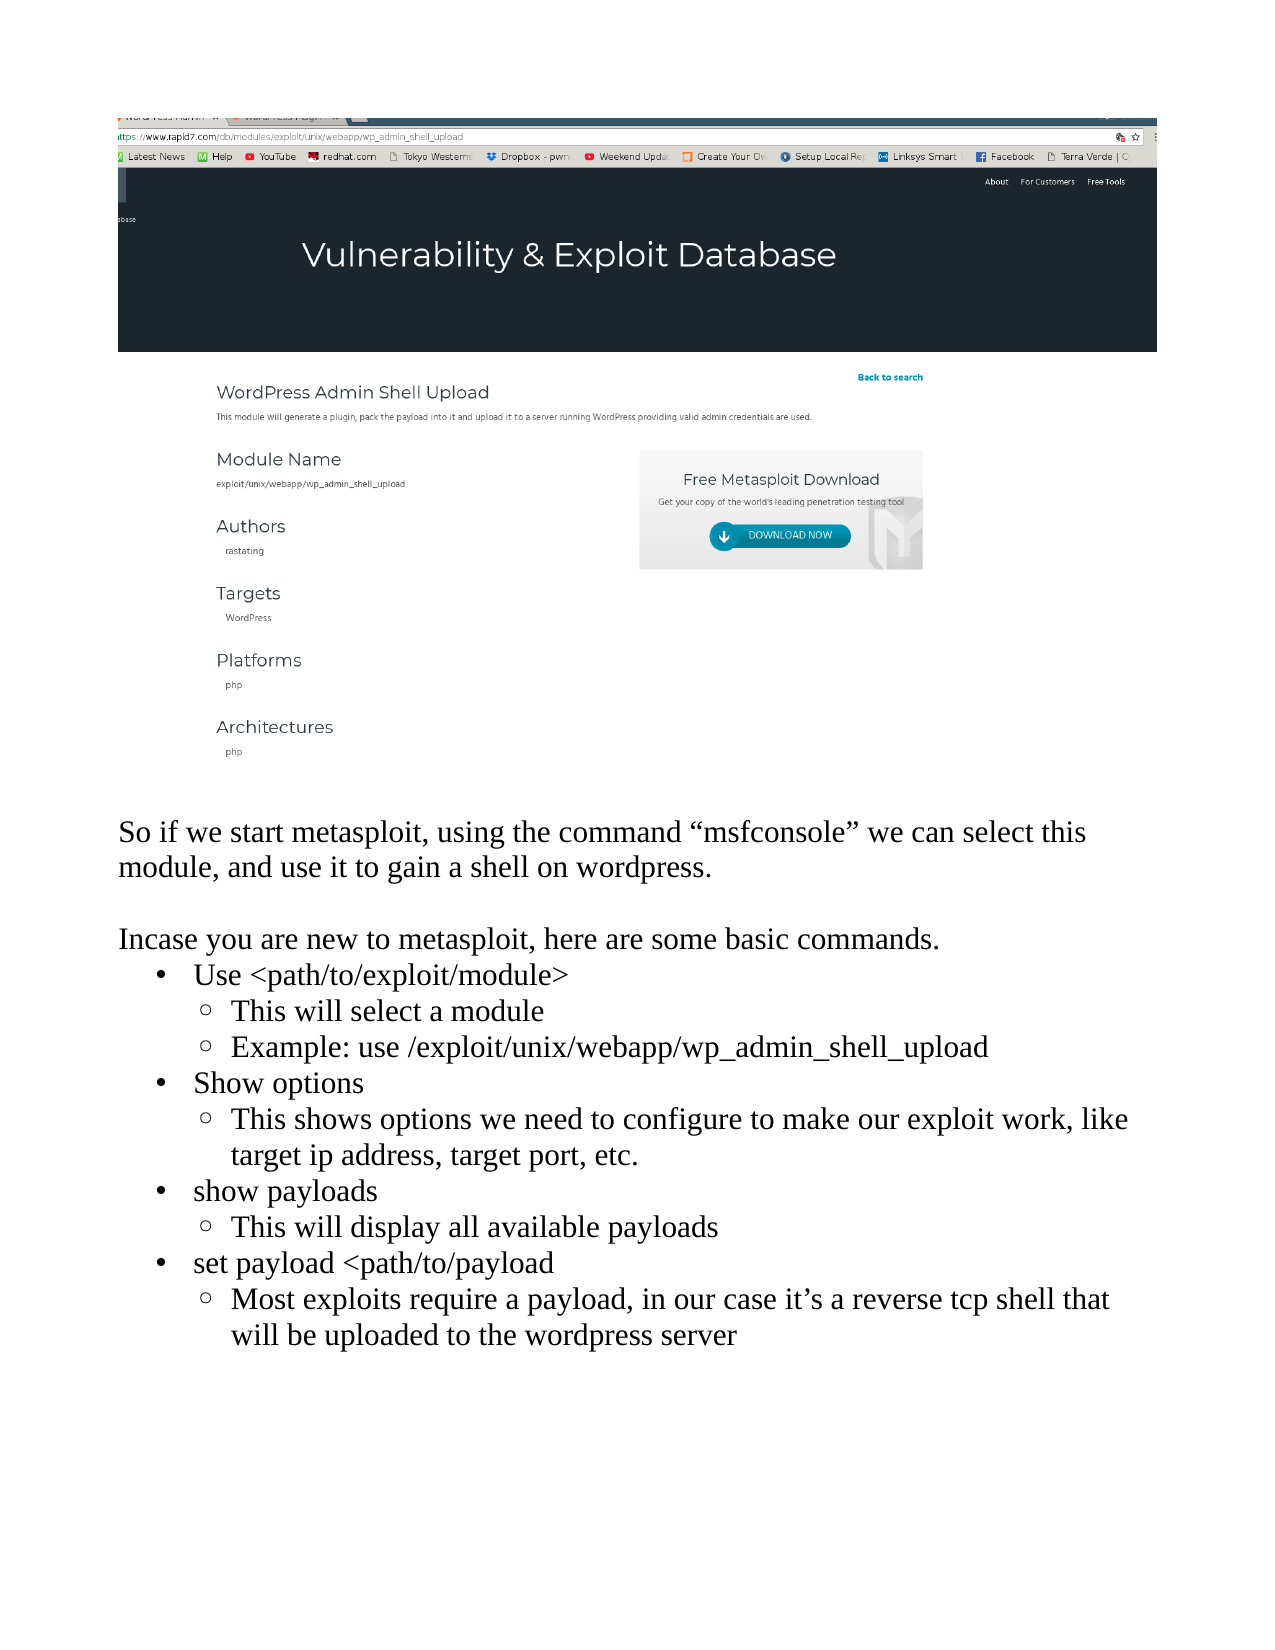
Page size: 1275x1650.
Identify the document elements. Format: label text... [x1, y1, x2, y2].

list Use <path/to/exploit/module> [156, 957, 1157, 992]
list Most exploits require a payload, in our case it’s a reverse tcp shell that will be uploaded to the wordpress server [193, 1280, 1157, 1352]
text So if we start metasploit, using the command “msfconsole” we can select this module, and use it to gain a shell on wordpress. [118, 813, 1157, 885]
text Incase you are new to metasploit, here are some basic commands. [118, 921, 1157, 957]
list This will display all available payloads [193, 1208, 1157, 1244]
list show payloads [156, 1172, 1157, 1208]
list This shows options we need to configure to make our exploit work, like target ip address, target port, etc. [193, 1100, 1157, 1172]
list Example: use /exploit/unix/webapp/wp_admin_shell_upload [193, 1028, 1157, 1064]
picture [118, 118, 1157, 777]
list Show options [156, 1064, 1157, 1100]
list set payload <path/to/payload [156, 1244, 1157, 1280]
list This will select a module [193, 992, 1157, 1028]
